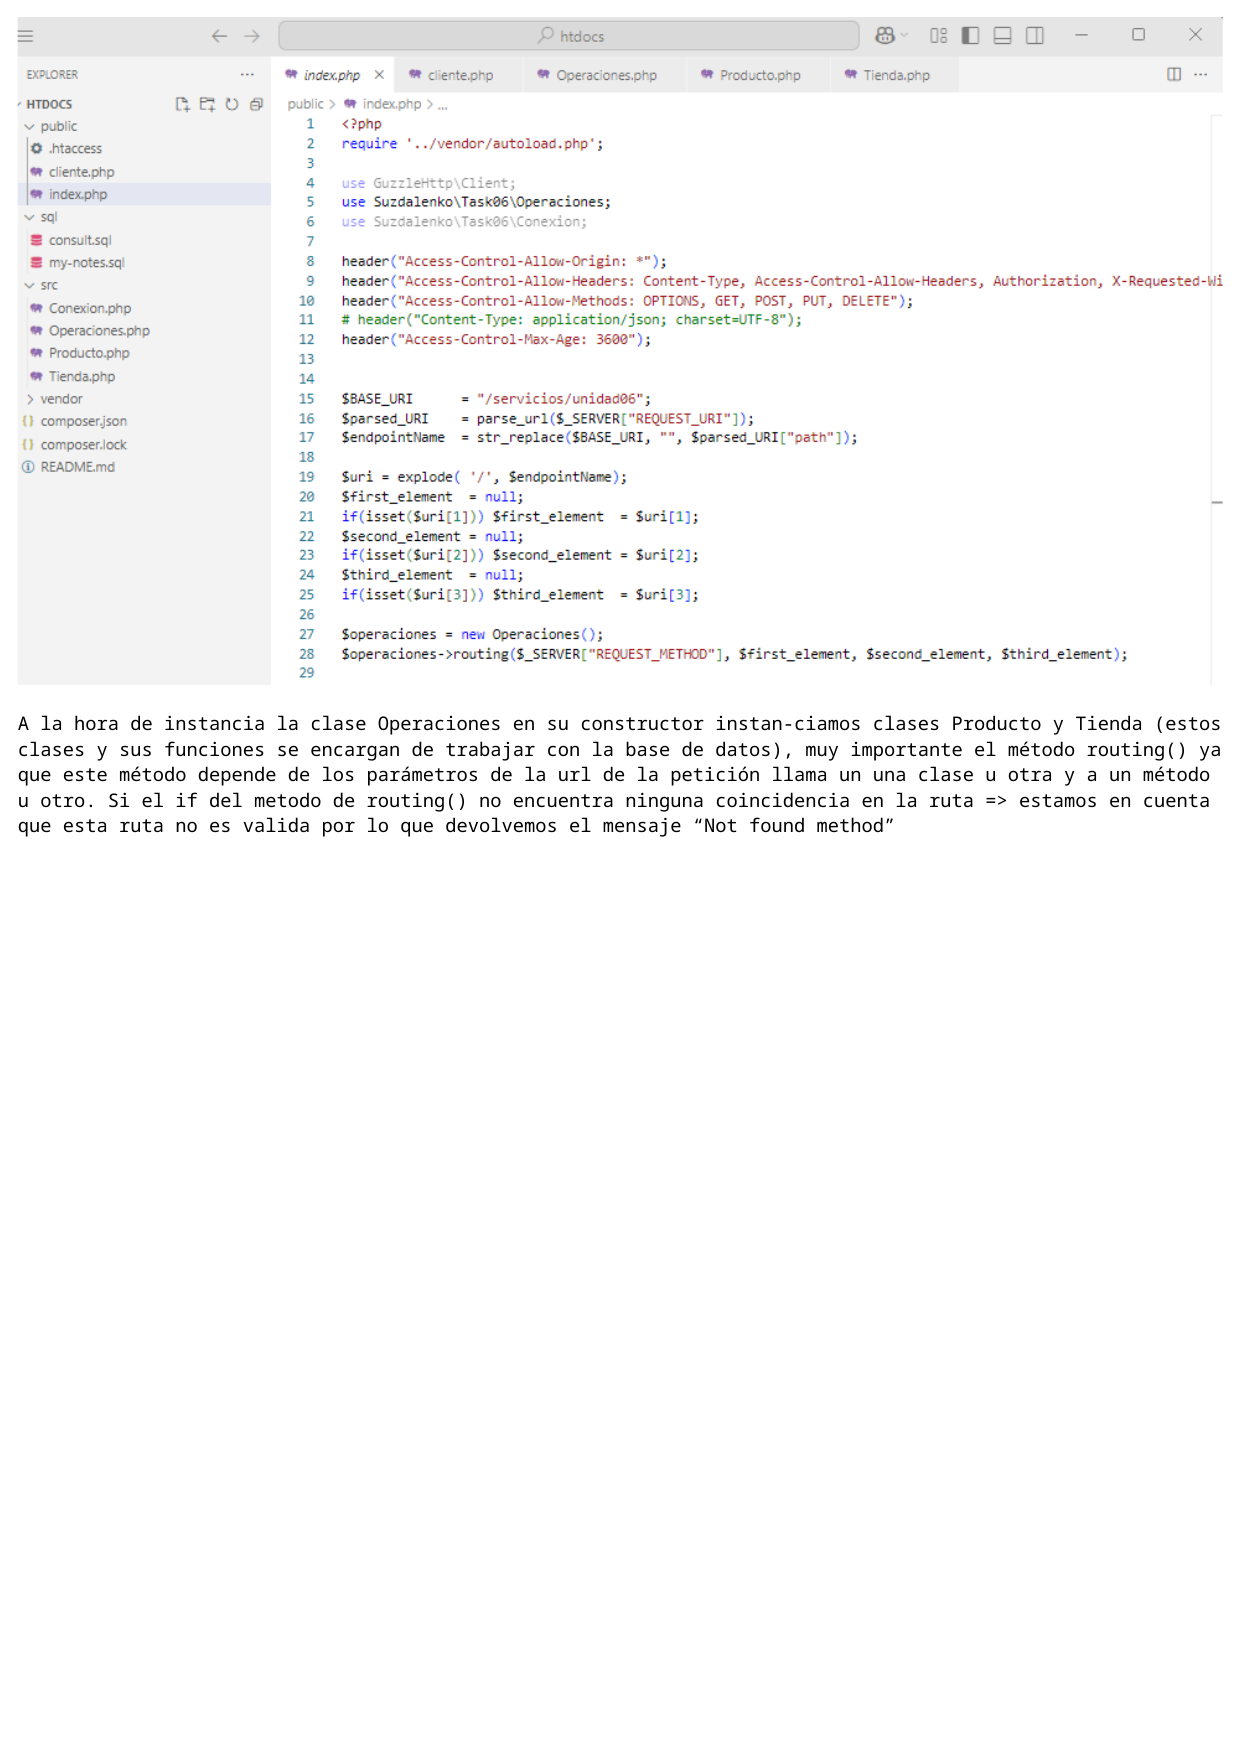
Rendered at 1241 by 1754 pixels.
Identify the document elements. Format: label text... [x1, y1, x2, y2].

picture [17, 17, 1223, 685]
text A la hora de instancia la clase Operaciones en su constructor instan-ciamos clases Producto y Tienda (estos clases y sus funciones se encargan de trabajar con la base de datos), muy importante el método routing() ya que este método depende de los parámetros de la url de la petición llama un una clase u otra y a un método u otro. Si el if del metodo de routing() no encuentra ninguna coincidencia en la ruta => estamos en cuenta que esta ruta no es valida por lo que devolvemos el mensaje “Not found method” [18, 711, 1222, 838]
